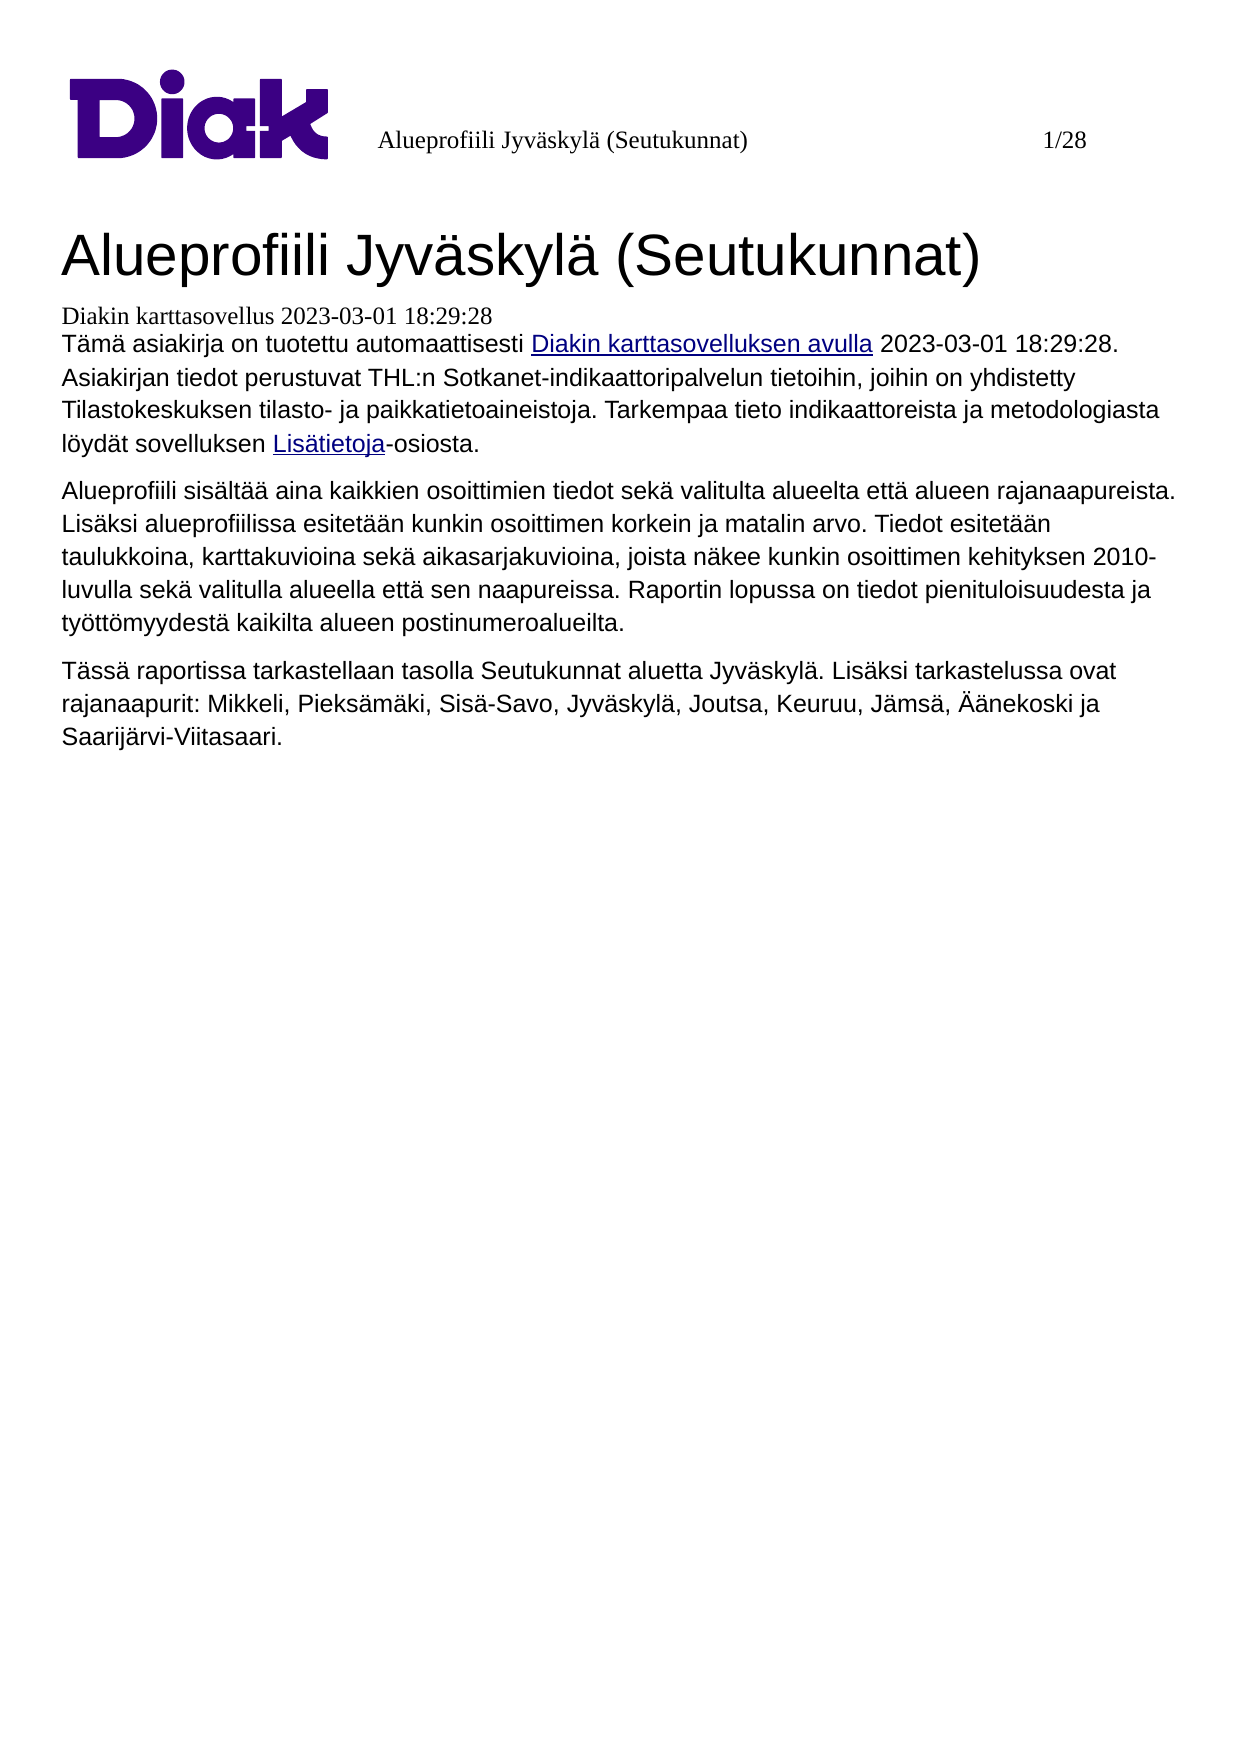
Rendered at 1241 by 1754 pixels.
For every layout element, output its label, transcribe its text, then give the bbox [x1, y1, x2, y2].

text Diakin karttasovellus 2023-03-01 18:29:28 [61, 301, 1179, 329]
text Tässä raportissa tarkastellaan tasolla Seutukunnat aluetta Jyväskylä. Lisäksi tarkastelussa ovat rajanaapurit: Mikkeli, Pieksämäki, Sisä-Savo, Jyväskylä, Joutsa, Keuruu, Jämsä, Äänekoski ja Saarijärvi-Viitasaari. [61, 656, 1179, 751]
title Alueprofiili Jyväskylä (Seutukunnat) [61, 221, 1179, 288]
text Alueprofiili sisältää aina kaikkien osoittimien tiedot sekä valitulta alueelta että alueen rajanaapureista. Lisäksi alueprofiilissa esitetään kunkin osoittimen korkein ja matalin arvo. Tiedot esitetään taulukkoina, karttakuvioina sekä aikasarjakuvioina, joista näkee kunkin osoittimen kehityksen 2010-luvulla sekä valitulla alueella että sen naapureissa. Raportin lopussa on tiedot pienituloisuudesta ja työttömyydestä kaikilta alueen postinumeroalueilta. [61, 476, 1179, 637]
text Tämä asiakirja on tuotettu automaattisesti Diakin karttasovelluksen avulla 2023-03-01 18:29:28. Asiakirjan tiedot perustuvat THL:n Sotkanet-indikaattoripalvelun tietoihin, joihin on yhdistetty Tilastokeskuksen tilasto- ja paikkatietoaineistoja. Tarkempaa tieto indikaattoreista ja metodologiasta löydät sovelluksen Lisätietoja-osiosta. [61, 329, 1179, 457]
